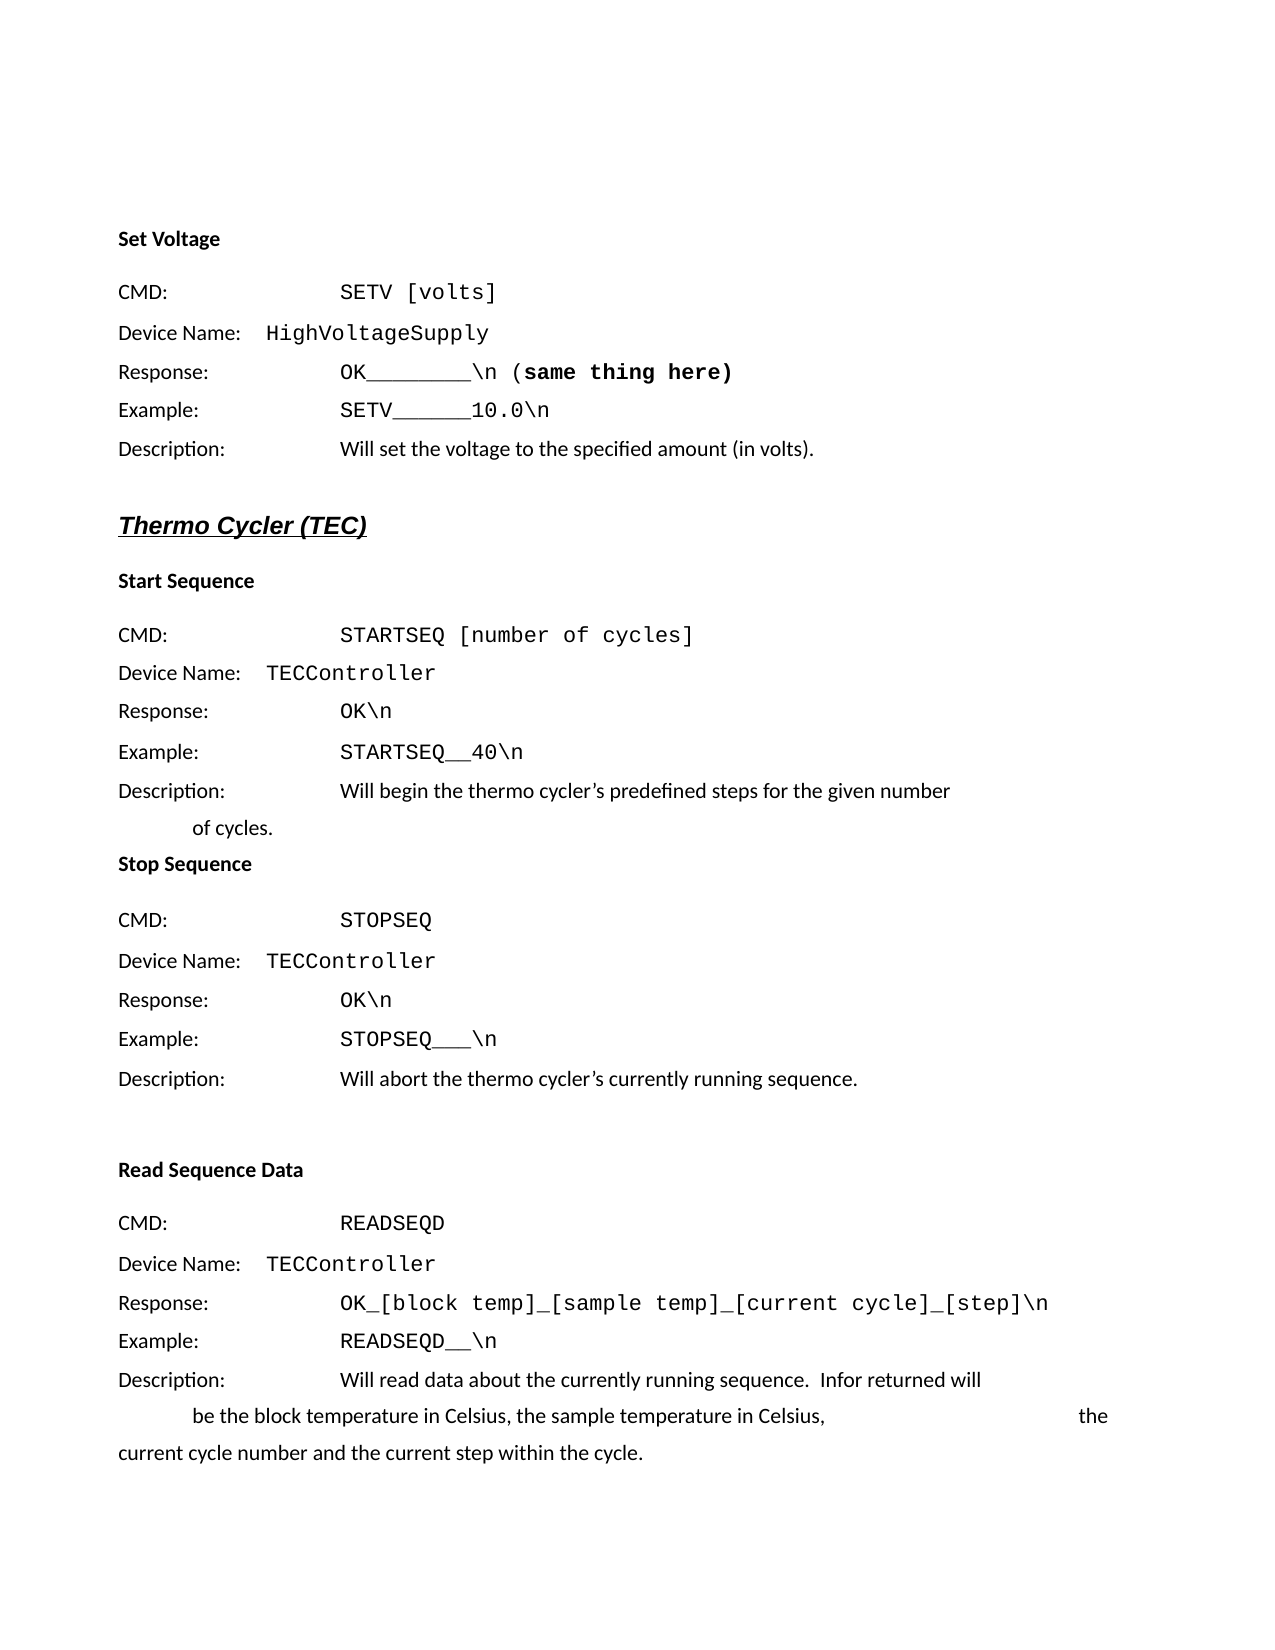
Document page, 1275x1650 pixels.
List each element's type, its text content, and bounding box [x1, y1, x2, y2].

text Device Name: TECController [118, 1248, 1157, 1278]
text CMD: STARTSEQ [number of cycles] [118, 621, 1157, 648]
text Description: Will begin the thermo cycler’s predefined steps for the given number of cycles. [118, 777, 1157, 840]
text Description: Will set the voltage to the specified amount (in volts). [118, 435, 1157, 461]
text Description: Will abort the thermo cycler’s currently running sequence. [118, 1063, 1157, 1092]
text Device Name: TECController [118, 659, 1157, 687]
text CMD: STOPSEQ [118, 904, 1157, 934]
text Example: SETV______10.0\n [118, 396, 1157, 424]
text Description: Will read data about the currently running sequence. Infor returned will be the block temperature in Celsius, the sample temperature in Celsius, the current cycle number and the current step within the cycle. [118, 1366, 1157, 1466]
text Thermo Cycler (TEC) [118, 511, 1157, 540]
text Response: OK\n [118, 697, 1157, 725]
text Start Sequence [118, 567, 1157, 594]
text Response: OK________\n (same thing here) [118, 358, 1157, 386]
text Example: READSEQD__\n [118, 1327, 1157, 1355]
text Response: OK_[block temp]_[sample temp]_[current cycle]_[step]\n [118, 1289, 1157, 1317]
text Device Name: TECController [118, 945, 1157, 975]
text Example: STOPSEQ___\n [118, 1025, 1157, 1053]
text Set Voltage [118, 225, 1157, 252]
text Response: OK\n [118, 986, 1157, 1014]
text Stop Sequence [118, 851, 1157, 877]
text Read Sequence Data [118, 1156, 1157, 1183]
text Device Name: HighVoltageSupply [118, 317, 1157, 347]
text CMD: SETV [volts] [118, 278, 1157, 306]
text Example: STARTSEQ__40\n [118, 736, 1157, 766]
text CMD: READSEQD [118, 1209, 1157, 1237]
